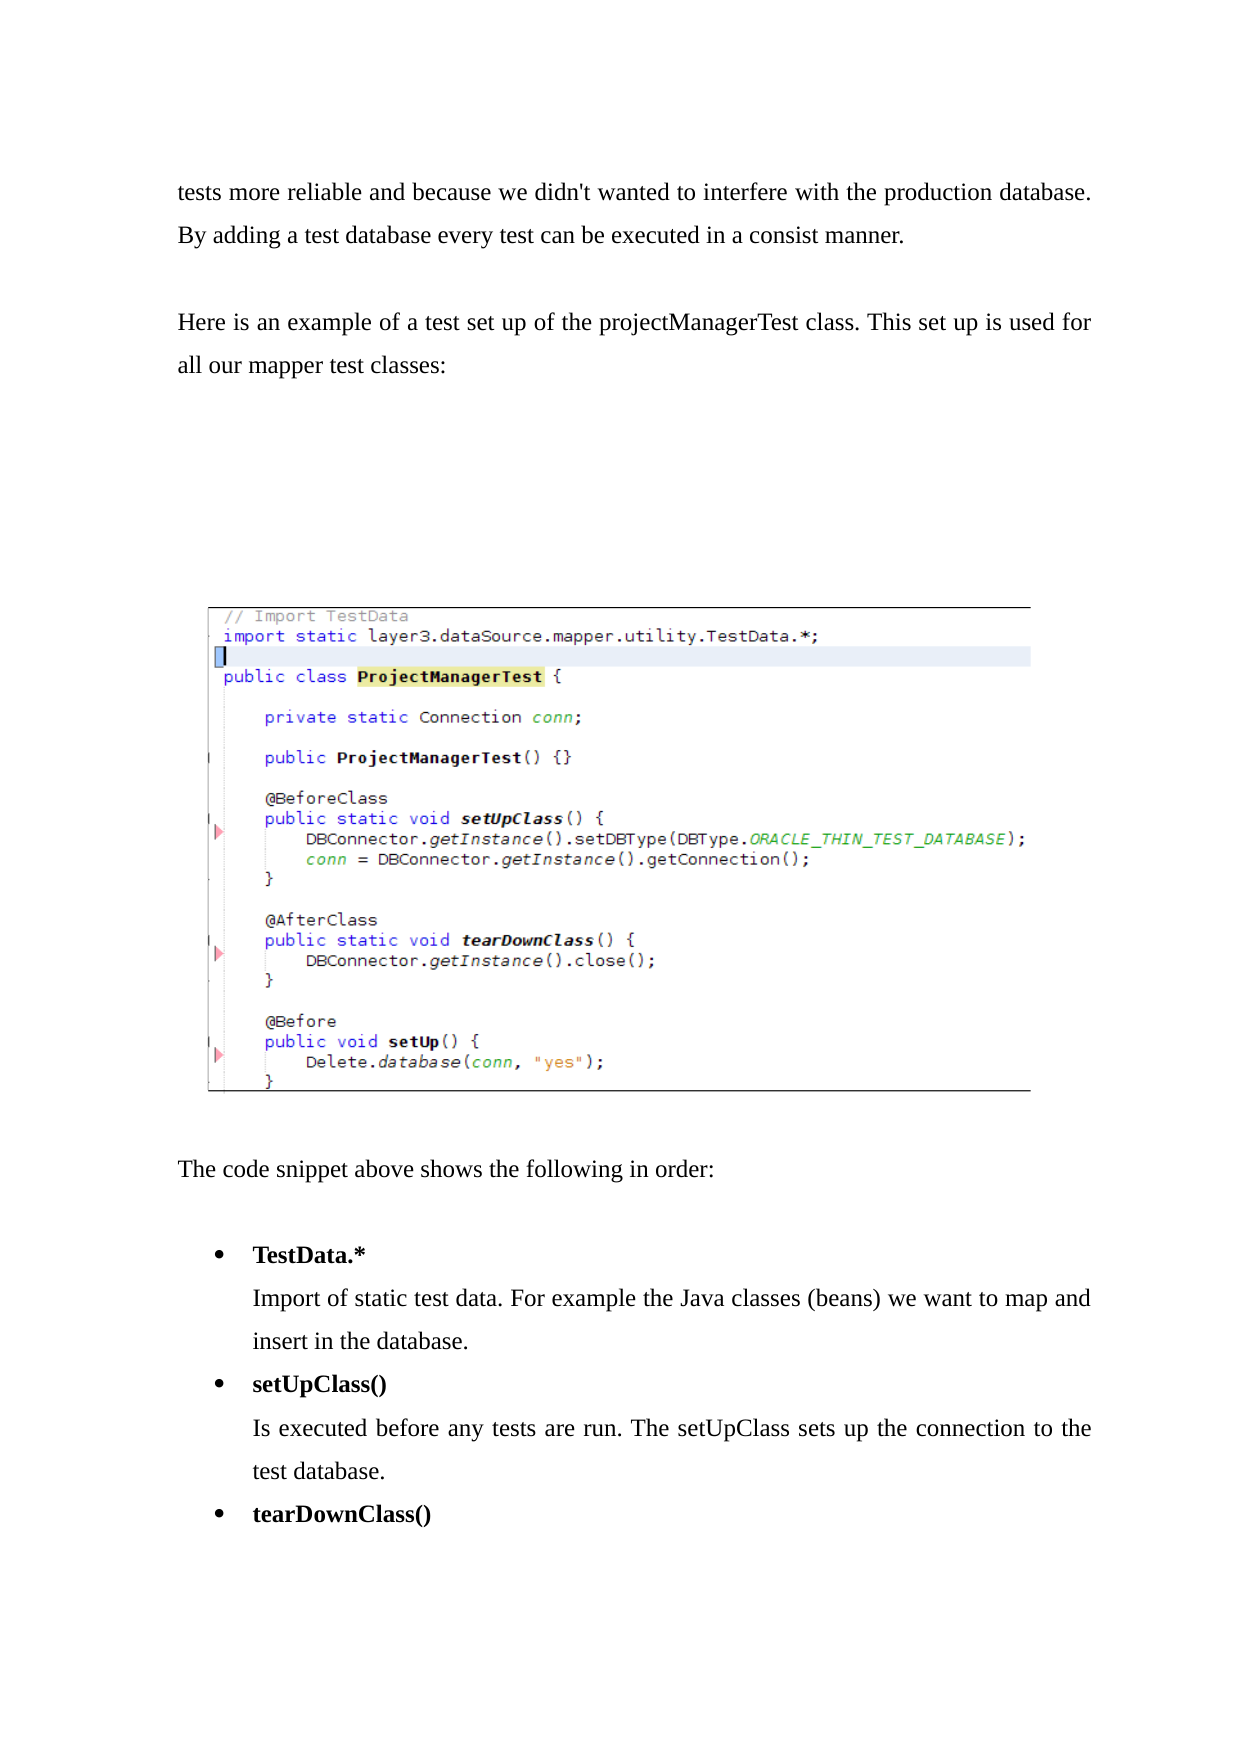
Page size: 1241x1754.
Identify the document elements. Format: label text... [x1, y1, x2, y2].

list Is executed before any tests are run. The setUpClass sets up the connection to the test database. [215, 1413, 1093, 1484]
picture [207, 607, 1031, 1095]
list TestData.* [215, 1240, 1093, 1269]
text The code snippet above shows the following in order: [177, 1154, 1093, 1183]
list Import of static test data. For example the Java classes (beans) we want to map and insert in the database. [215, 1283, 1093, 1355]
list setUpClass() [215, 1369, 1093, 1398]
text tests more reliable and because we didn't wanted to interfere with the production database. By adding a test database every test can be executed in a consist manner. [177, 177, 1093, 249]
text Here is an example of a test set up of the projectManagerTest class. This set up is used for all our mapper test classes: [177, 307, 1093, 378]
list tearDownClass() [215, 1499, 1093, 1528]
